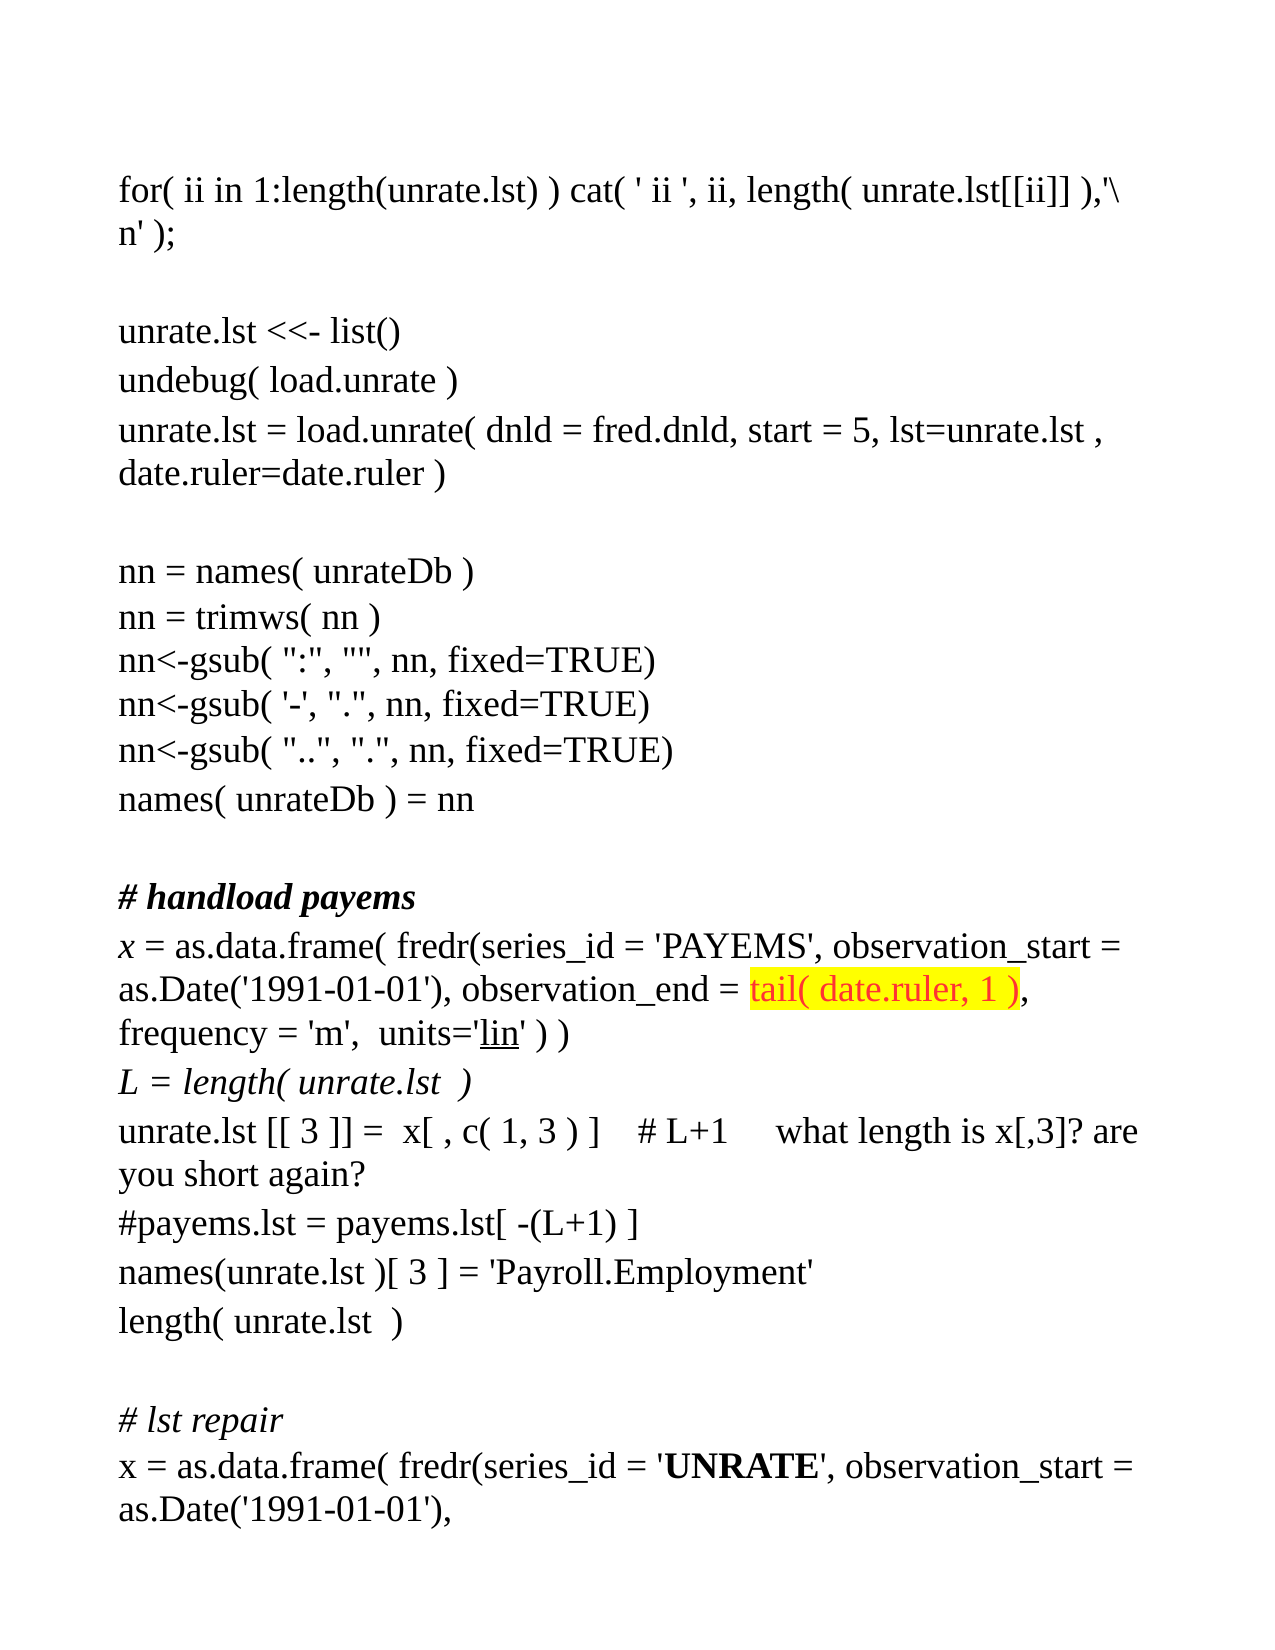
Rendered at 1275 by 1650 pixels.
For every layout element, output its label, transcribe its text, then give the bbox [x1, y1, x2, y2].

text x = as.data.frame( fredr(series_id = 'UNRATE', observation_start = as.Date('1991-01-01'), [118, 1443, 1157, 1530]
text L = length( unrate.lst ) [118, 1059, 1157, 1102]
text # handload payems [118, 874, 1157, 918]
text names( unrateDb ) = nn [118, 776, 1157, 819]
text nn = trimws( nn ) [118, 595, 1157, 638]
text unrate.lst = load.unrate( dnld = fred.dnld, start = 5, lst=unrate.lst , date.ruler=date.ruler ) [118, 407, 1157, 493]
text # lst repair [118, 1397, 1157, 1440]
text #payems.lst = payems.lst[ -(L+1) ] [118, 1201, 1157, 1244]
text unrate.lst <<- list() [118, 309, 1157, 352]
text nn<-gsub( ":", "", nn, fixed=TRUE) [118, 638, 1157, 681]
text nn = names( unrateDb ) [118, 548, 1157, 592]
text names(unrate.lst )[ 3 ] = 'Payroll.Employment' [118, 1250, 1157, 1293]
text nn<-gsub( "..", ".", nn, fixed=TRUE) [118, 727, 1157, 770]
text nn<-gsub( '-', ".", nn, fixed=TRUE) [118, 681, 1157, 724]
text for( ii in 1:length(unrate.lst) ) cat( ' ii ', ii, length( unrate.lst[[ii]] ),'\n' ); [118, 167, 1157, 253]
text length( unrate.lst ) [118, 1299, 1157, 1342]
text undebug( load.unrate ) [118, 358, 1157, 401]
text x = as.data.frame( fredr(series_id = 'PAYEMS', observation_start = as.Date('1991-01-01'), observation_end = tail( date.ruler, 1 ), frequency = 'm', units='lin' ) ) [118, 924, 1157, 1053]
text unrate.lst [[ 3 ]] = x[ , c( 1, 3 ) ] # L+1 what length is x[,3]? are you short again? [118, 1108, 1157, 1194]
